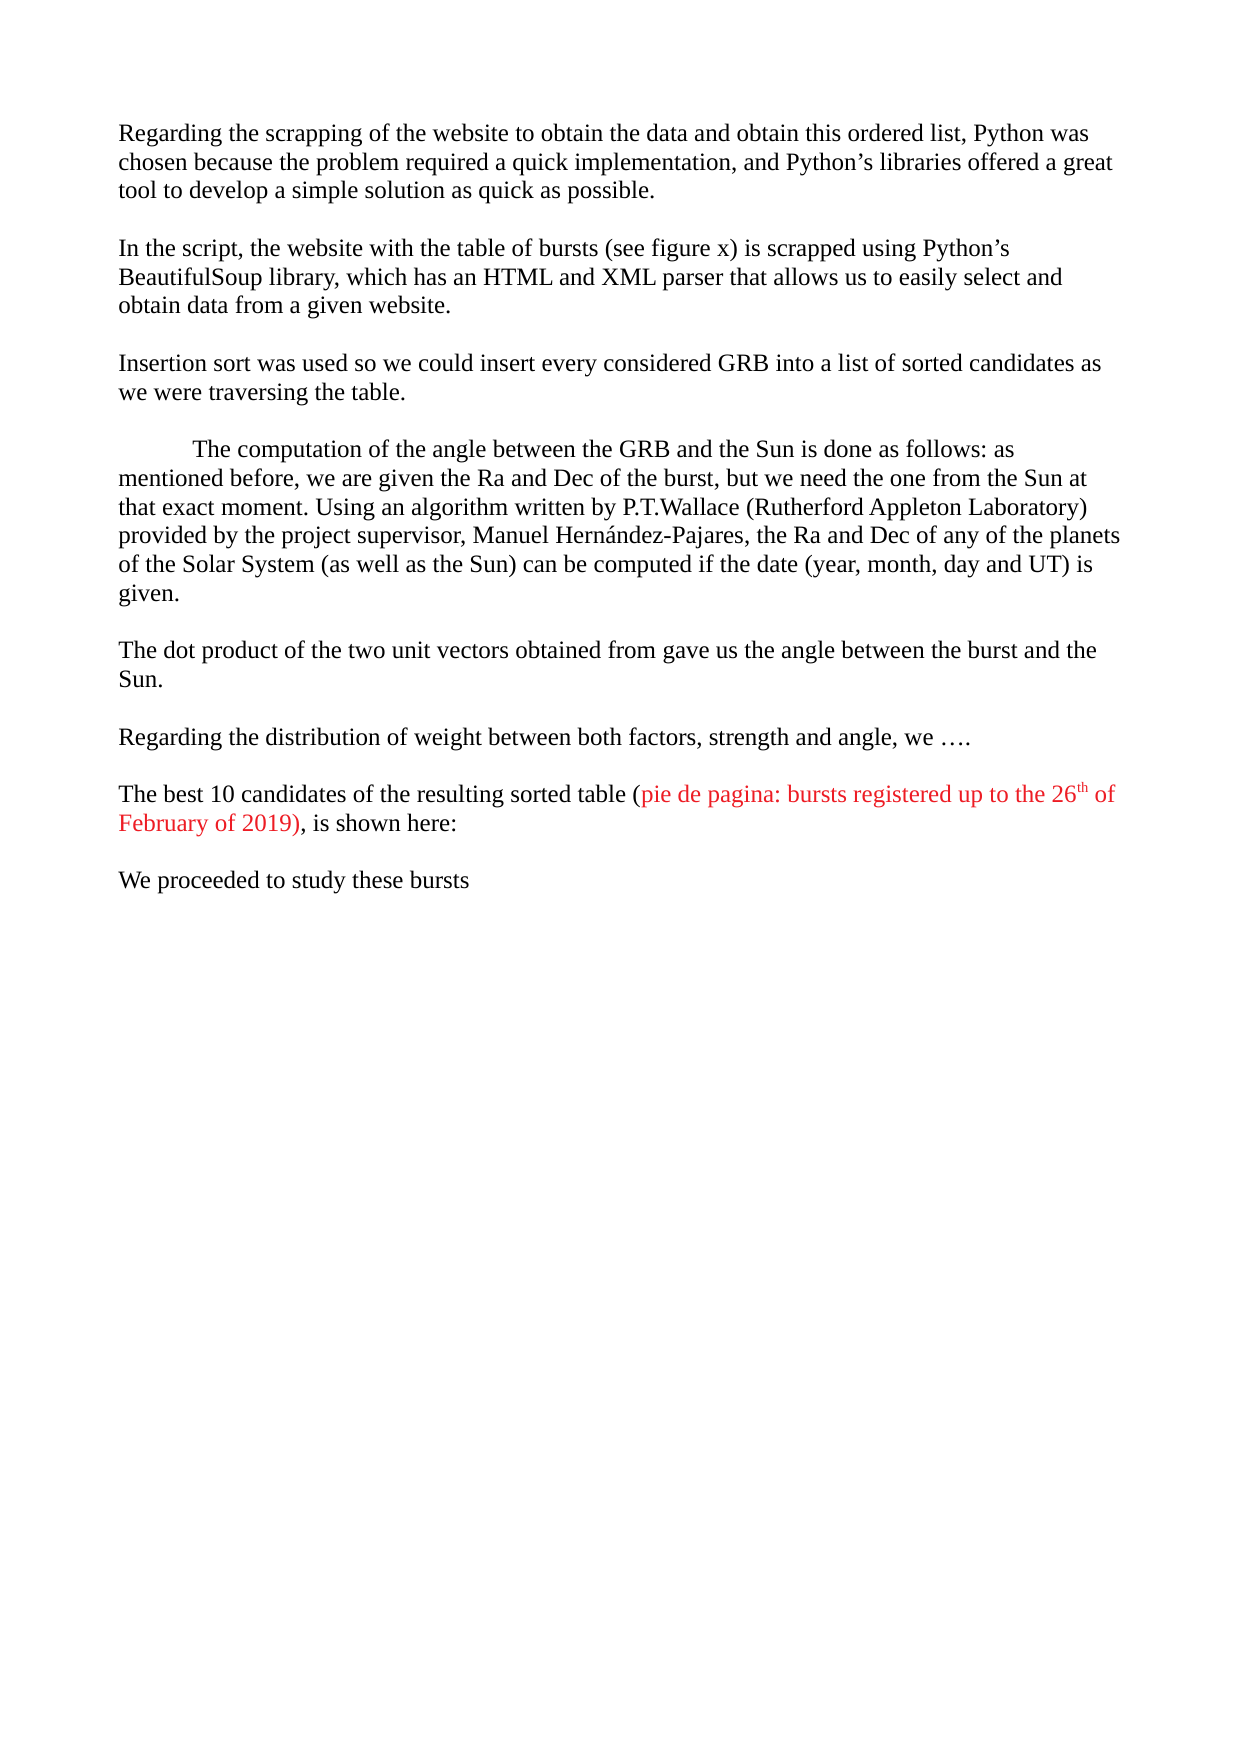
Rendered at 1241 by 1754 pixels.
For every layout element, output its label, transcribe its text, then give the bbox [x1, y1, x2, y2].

text We proceeded to study these bursts [118, 866, 1122, 894]
text Regarding the scrapping of the website to obtain the data and obtain this ordered list, Python was chosen because the problem required a quick implementation, and Python’s libraries offered a great tool to develop a simple solution as quick as possible. [118, 118, 1122, 204]
text Insertion sort was used so we could insert every considered GRB into a list of sorted candidates as we were traversing the table. [118, 348, 1122, 406]
text Regarding the distribution of weight between both factors, strength and angle, we …. [118, 722, 1122, 751]
text The computation of the angle between the GRB and the Sun is done as follows: as mentioned before, we are given the Ra and Dec of the burst, but we need the one from the Sun at that exact moment. Using an algorithm written by P.T.Wallace (Rutherford Appleton Laboratory) provided by the project supervisor, Manuel Hernández-Pajares, the Ra and Dec of any of the planets of the Solar System (as well as the Sun) can be computed if the date (year, month, day and UT) is given. [118, 434, 1122, 607]
text The dot product of the two unit vectors obtained from gave us the angle between the burst and the Sun. [118, 636, 1122, 693]
text In the script, the website with the table of bursts (see figure x) is scrapped using Python’s BeautifulSoup library, which has an HTML and XML parser that allows us to easily select and obtain data from a given website. [118, 233, 1122, 319]
text The best 10 candidates of the resulting sorted table (pie de pagina: bursts registered up to the 26th of February of 2019), is shown here: [118, 779, 1122, 837]
